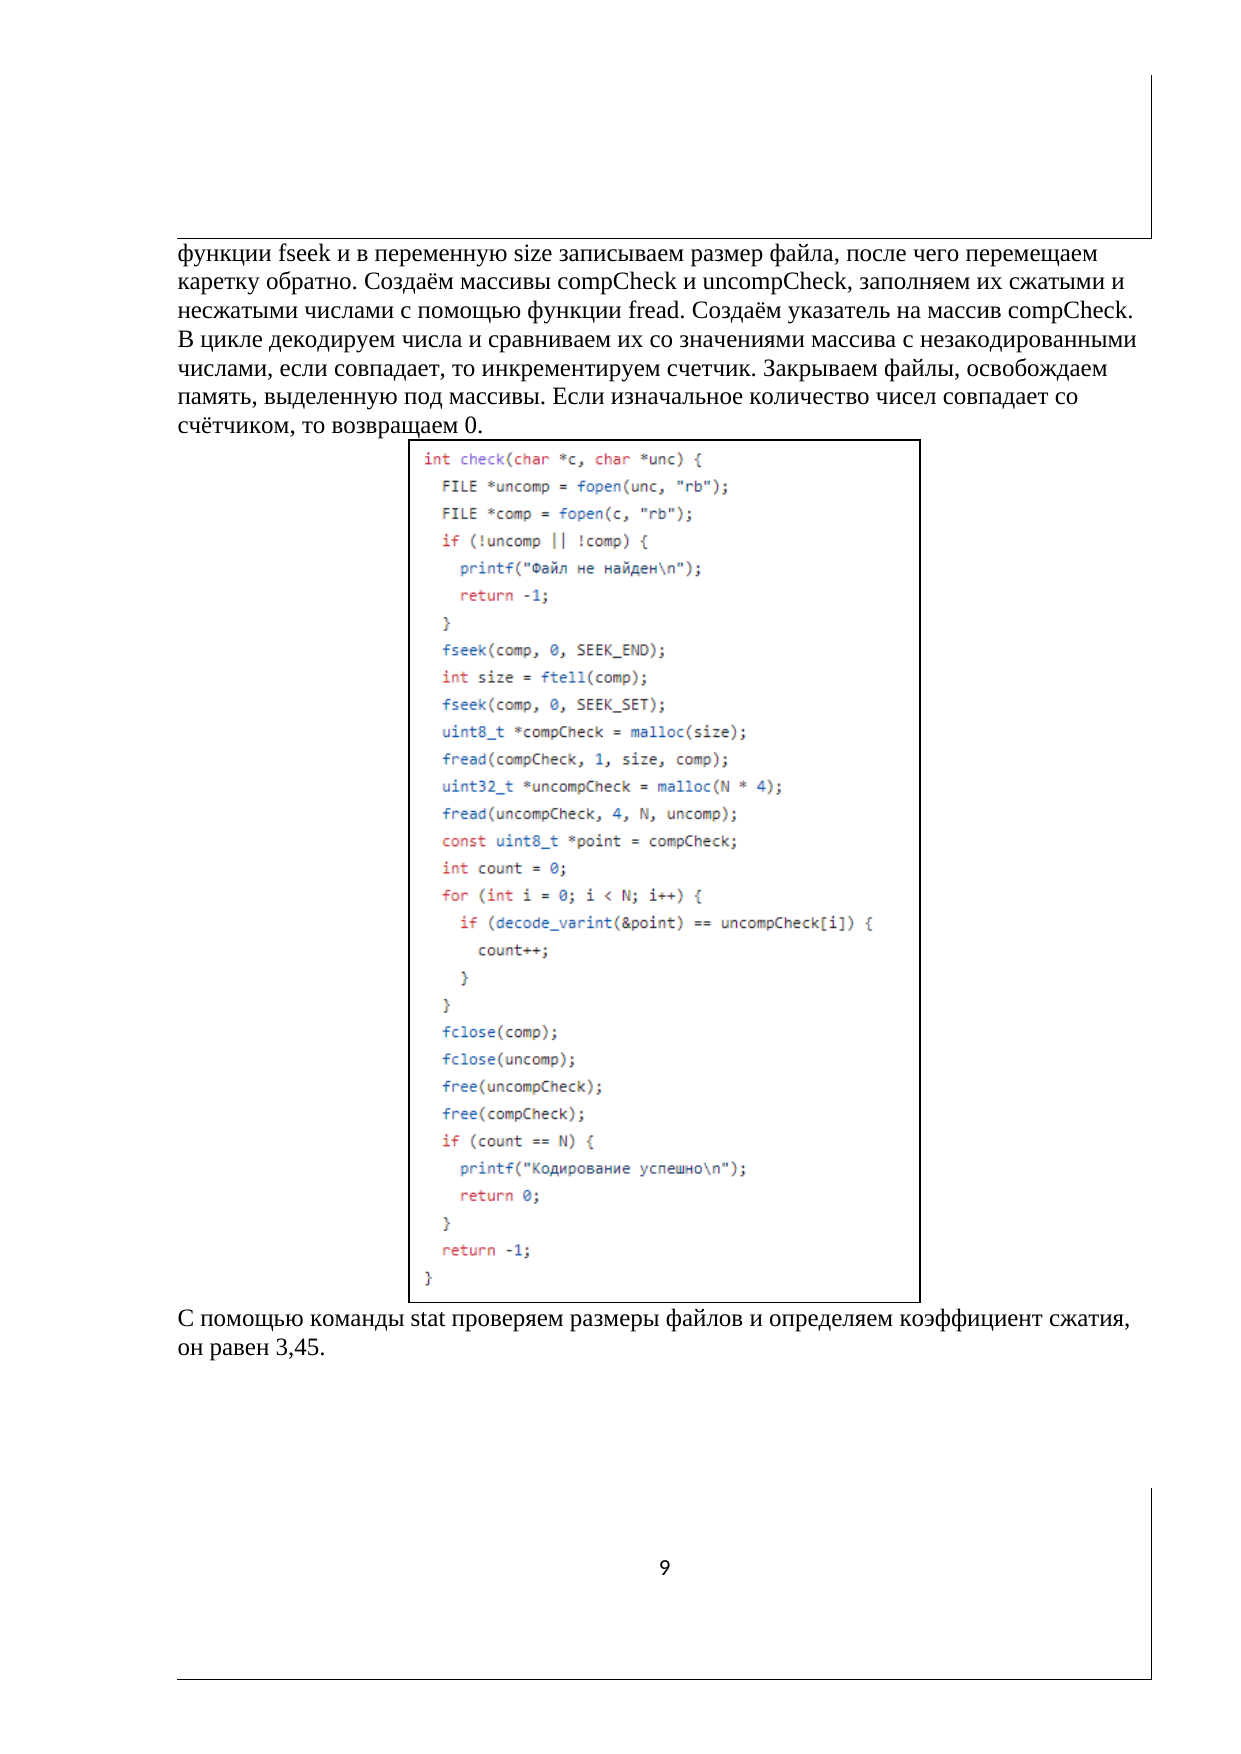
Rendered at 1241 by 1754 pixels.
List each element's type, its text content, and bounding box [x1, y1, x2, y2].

text функции fseek и в переменную size записываем размер файла, после чего перемещаем каретку обратно. Создаём массивы compCheck и uncompCheck, заполняем их сжатыми и несжатыми числами с помощью функции fread. Создаём указатель на массив compCheck. В цикле декодируем числа и сравниваем их со значениями массива с незакодированными числами, если совпадает, то инкрементируем счетчик. Закрываем файлы, освобождаем память, выделенную под массивы. Если изначальное количество чисел совпадает со счётчиком, то возвращаем 0. [177, 238, 1152, 439]
text С помощью команды stat проверяем размеры файлов и определяем коэффициент сжатия, он равен 3,45. [177, 1303, 1152, 1361]
